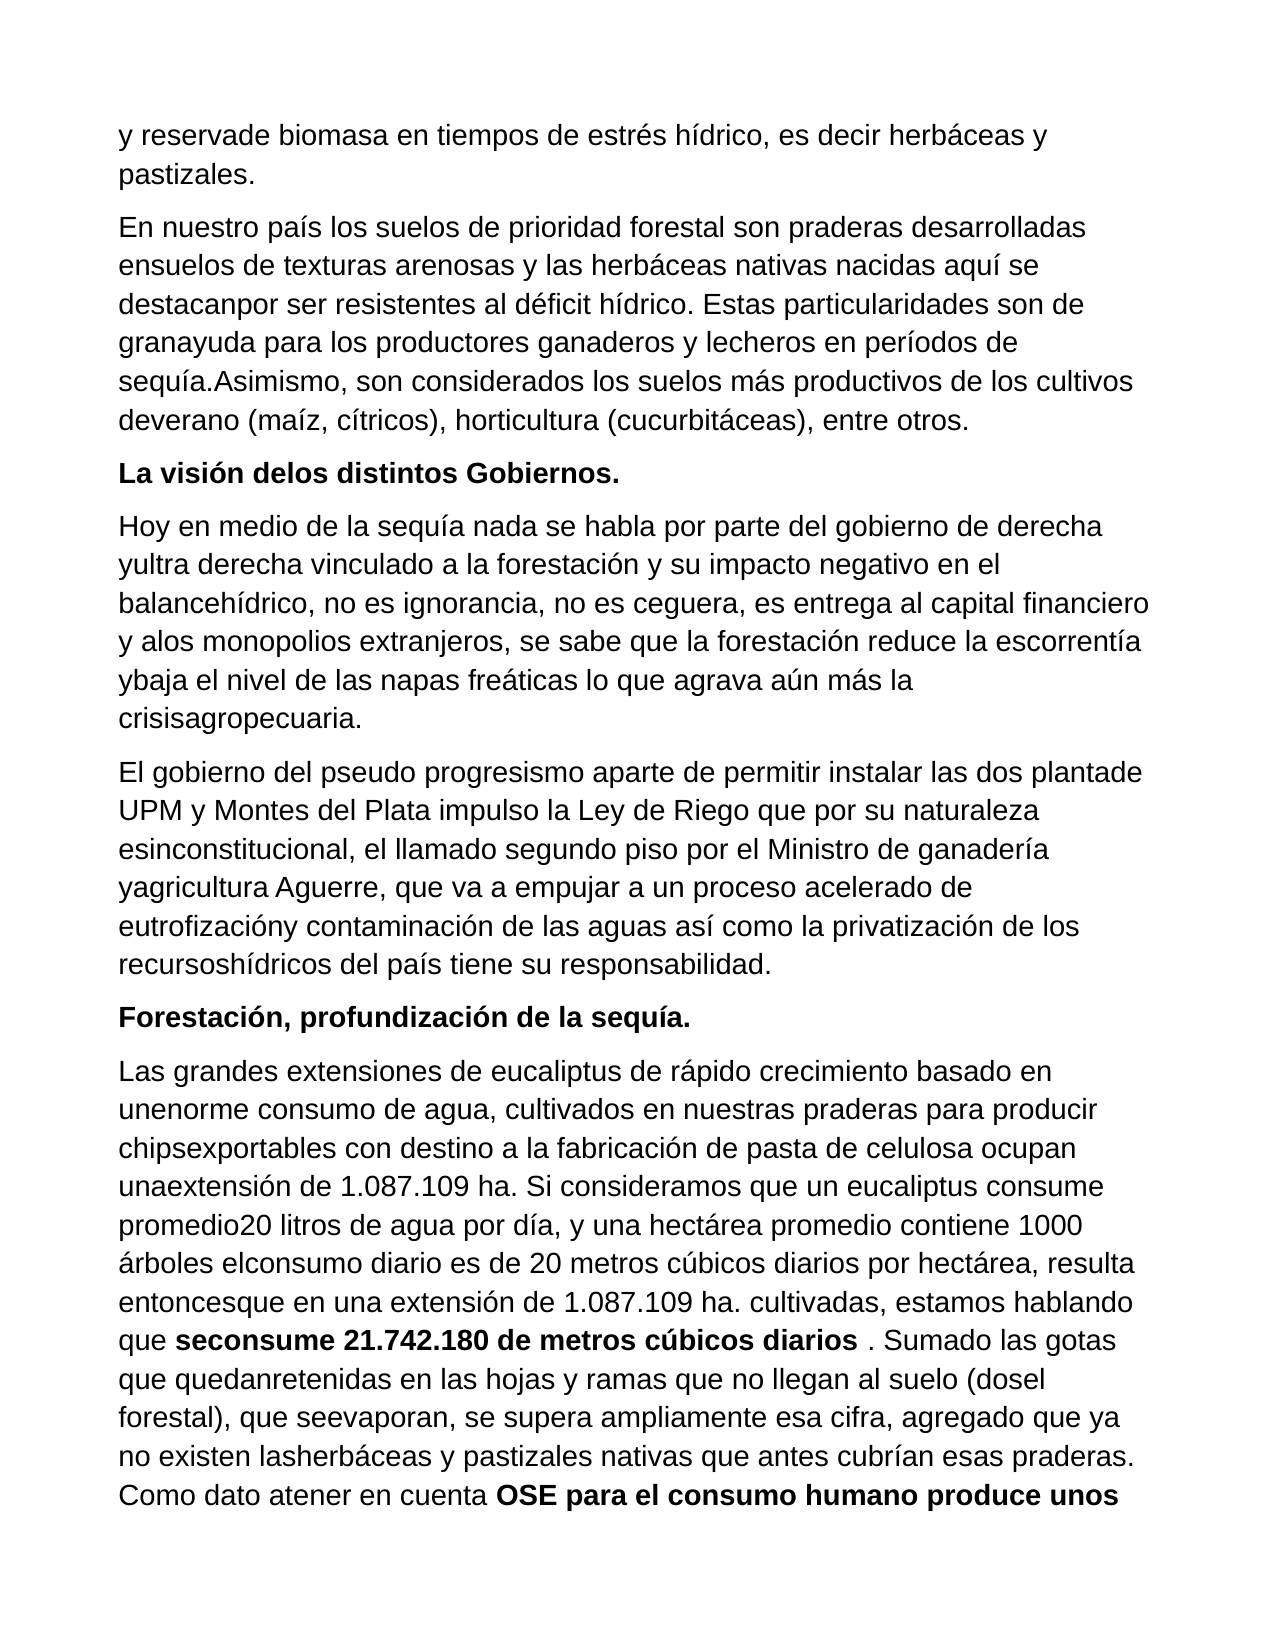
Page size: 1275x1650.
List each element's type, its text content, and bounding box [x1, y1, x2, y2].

text y reservade biomasa en tiempos de estrés hídrico, es decir herbáceas y pastizales. [118, 118, 1157, 190]
text Forestación, profundización de la sequía. [118, 1000, 1157, 1034]
text El gobierno del pseudo progresismo aparte de permitir instalar las dos plantade UPM y Montes del Plata impulso la Ley de Riego que por su naturaleza esinconstitucional, el llamado segundo piso por el Ministro de ganadería yagricultura Aguerre, que va a empujar a un proceso acelerado de eutrofizacióny contaminación de las aguas así como la privatización de los recursoshídricos del país tiene su responsabilidad. [118, 754, 1157, 981]
text En nuestro país los suelos de prioridad forestal son praderas desarrolladas ensuelos de texturas arenosas y las herbáceas nativas nacidas aquí se destacanpor ser resistentes al déficit hídrico. Estas particularidades son de granayuda para los productores ganaderos y lecheros en períodos de sequía.Asimismo, son considerados los suelos más productivos de los cultivos deverano (maíz, cítricos), horticultura (cucurbitáceas), entre otros. [118, 210, 1157, 436]
text Hoy en medio de la sequía nada se habla por parte del gobierno de derecha yultra derecha vinculado a la forestación y su impacto negativo en el balancehídrico, no es ignorancia, no es ceguera, es entrega al capital financiero y alos monopolios extranjeros, se sabe que la forestación reduce la escorrentía ybaja el nivel de las napas freáticas lo que agrava aún más la crisisagropecuaria. [118, 509, 1157, 735]
text Las grandes extensiones de eucaliptus de rápido crecimiento basado en unenorme consumo de agua, cultivados en nuestras praderas para producir chipsexportables con destino a la fabricación de pasta de celulosa ocupan unaextensión de 1.087.109 ha. Si consideramos que un eucaliptus consume promedio20 litros de agua por día, y una hectárea promedio contiene 1000 árboles elconsumo diario es de 20 metros cúbicos diarios por hectárea, resulta entoncesque en una extensión de 1.087.109 ha. cultivadas, estamos hablando que seconsume 21.742.180 de metros cúbicos diarios . Sumado las gotas que quedanretenidas en las hojas y ramas que no llegan al suelo (dosel forestal), que seevaporan, se supera ampliamente esa cifra, agregado que ya no existen lasherbáceas y pastizales nativas que antes cubrían esas praderas. Como dato atener en cuenta OSE para el consumo humano produce unos [118, 1053, 1157, 1511]
text La visión delos distintos Gobiernos. [118, 456, 1157, 489]
